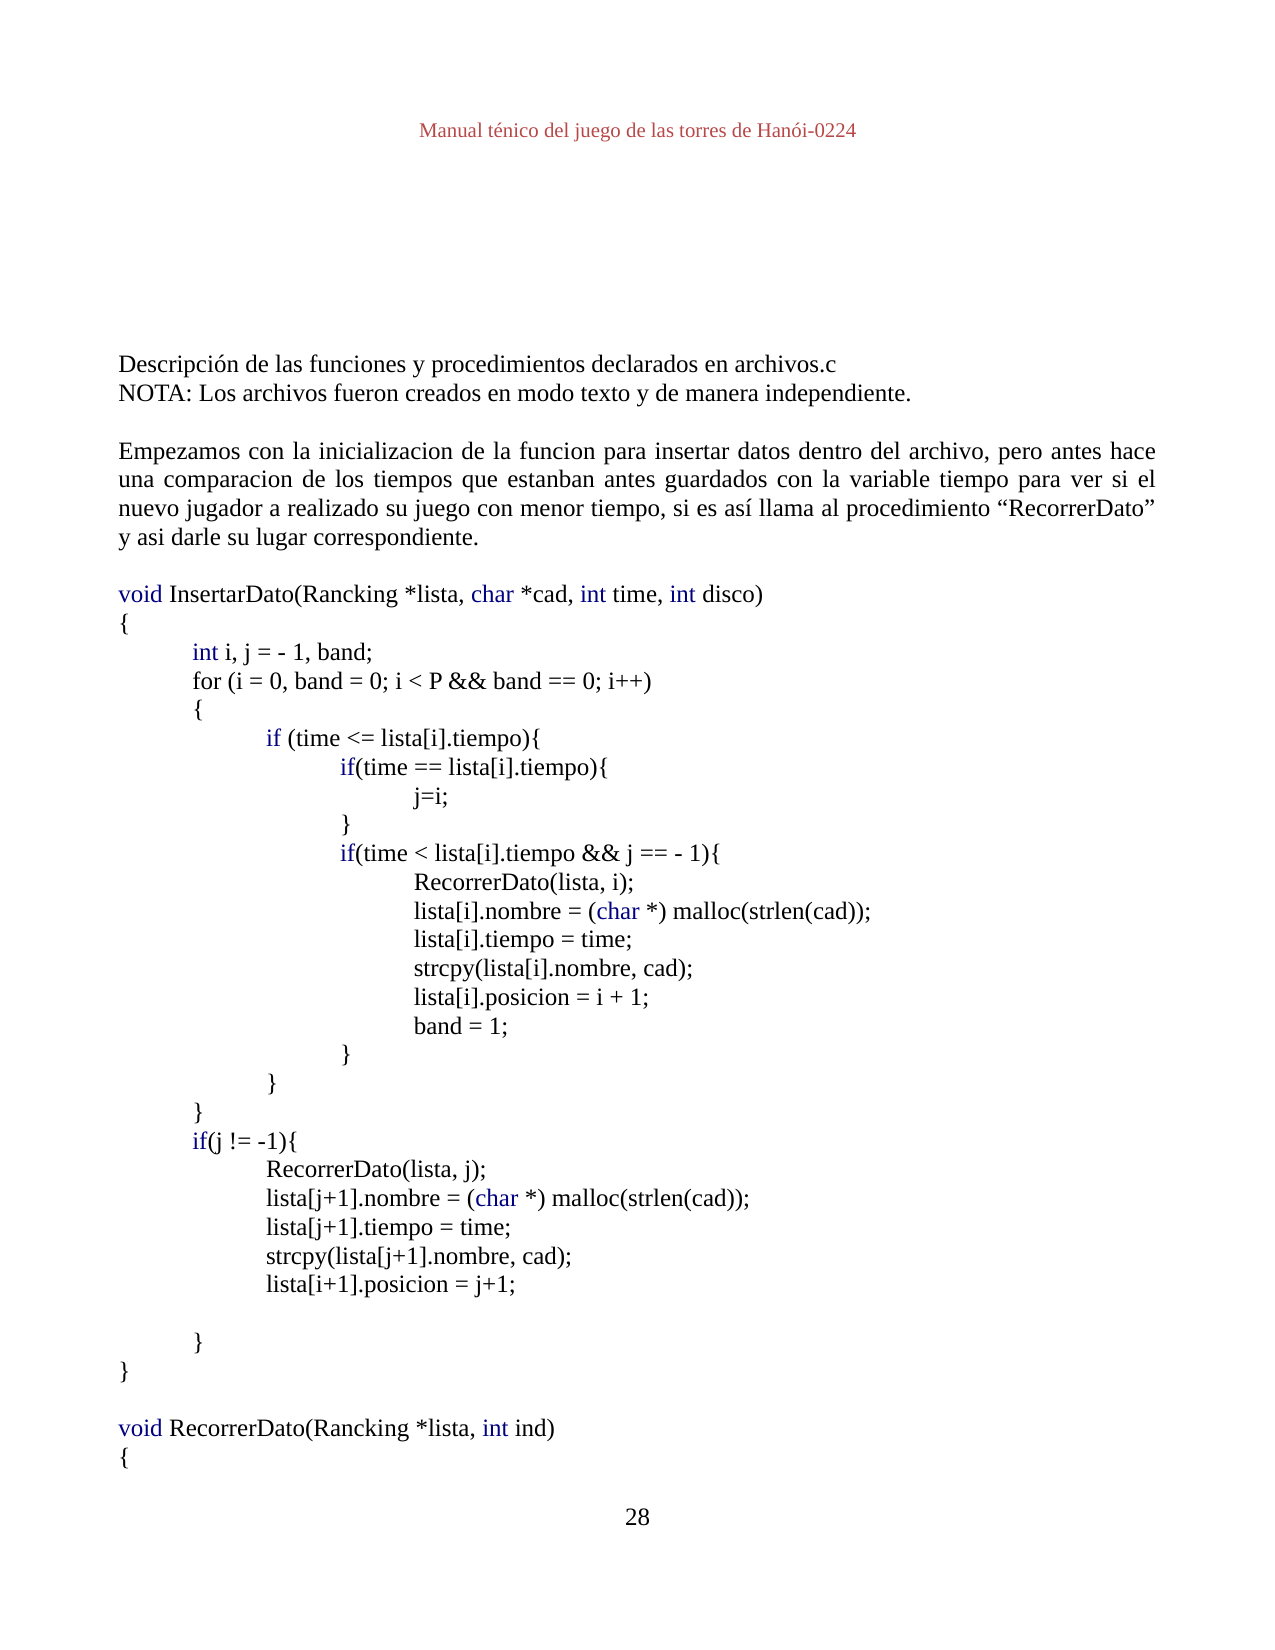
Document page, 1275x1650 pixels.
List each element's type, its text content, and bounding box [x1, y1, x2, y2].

text } [118, 1356, 1157, 1384]
text if(time == lista[i].tiempo){ [118, 752, 1157, 781]
text for (i = 0, band = 0; i < P && band == 0; i++) [118, 666, 1157, 694]
text void RecorrerDato(Rancking *lista, int ind) [118, 1413, 1157, 1442]
text NOTA: Los archivos fueron creados en modo texto y de manera independiente. [118, 378, 1157, 407]
text Descripción de las funciones y procedimientos declarados en archivos.c [118, 349, 1157, 378]
text band = 1; [118, 1011, 1157, 1039]
text } [118, 809, 1157, 838]
text RecorrerDato(lista, j); [118, 1154, 1157, 1183]
text lista[i].posicion = i + 1; [118, 982, 1157, 1011]
text } [118, 1039, 1157, 1068]
text void InsertarDato(Rancking *lista, char *cad, int time, int disco) [118, 579, 1157, 608]
text strcpy(lista[i].nombre, cad); [118, 953, 1157, 982]
text RecorrerDato(lista, i); [118, 867, 1157, 896]
text if(j != -1){ [118, 1126, 1157, 1154]
text } [118, 1068, 1157, 1097]
text strcpy(lista[j+1].nombre, cad); [118, 1241, 1157, 1269]
text if (time <= lista[i].tiempo){ [118, 723, 1157, 752]
text { [118, 1442, 1157, 1471]
text if(time < lista[i].tiempo && j == - 1){ [118, 838, 1157, 867]
text { [118, 608, 1157, 637]
text } [118, 1327, 1157, 1356]
text Empezamos con la inicializacion de la funcion para insertar datos dentro del archivo, pero antes hace una comparacion de los tiempos que estanban antes guardados con la variable tiempo para ver si el nuevo jugador a realizado su juego con menor tiempo, si es así llama al procedimiento “RecorrerDato” y asi darle su lugar correspondiente. [118, 436, 1157, 551]
text j=i; [118, 781, 1157, 809]
text { [118, 694, 1157, 723]
text lista[j+1].nombre = (char *) malloc(strlen(cad)); [118, 1183, 1157, 1212]
text int i, j = - 1, band; [118, 637, 1157, 666]
text lista[i+1].posicion = j+1; [118, 1269, 1157, 1298]
text lista[i].tiempo = time; [118, 924, 1157, 953]
text } [118, 1097, 1157, 1126]
text lista[j+1].tiempo = time; [118, 1212, 1157, 1241]
text lista[i].nombre = (char *) malloc(strlen(cad)); [118, 896, 1157, 924]
